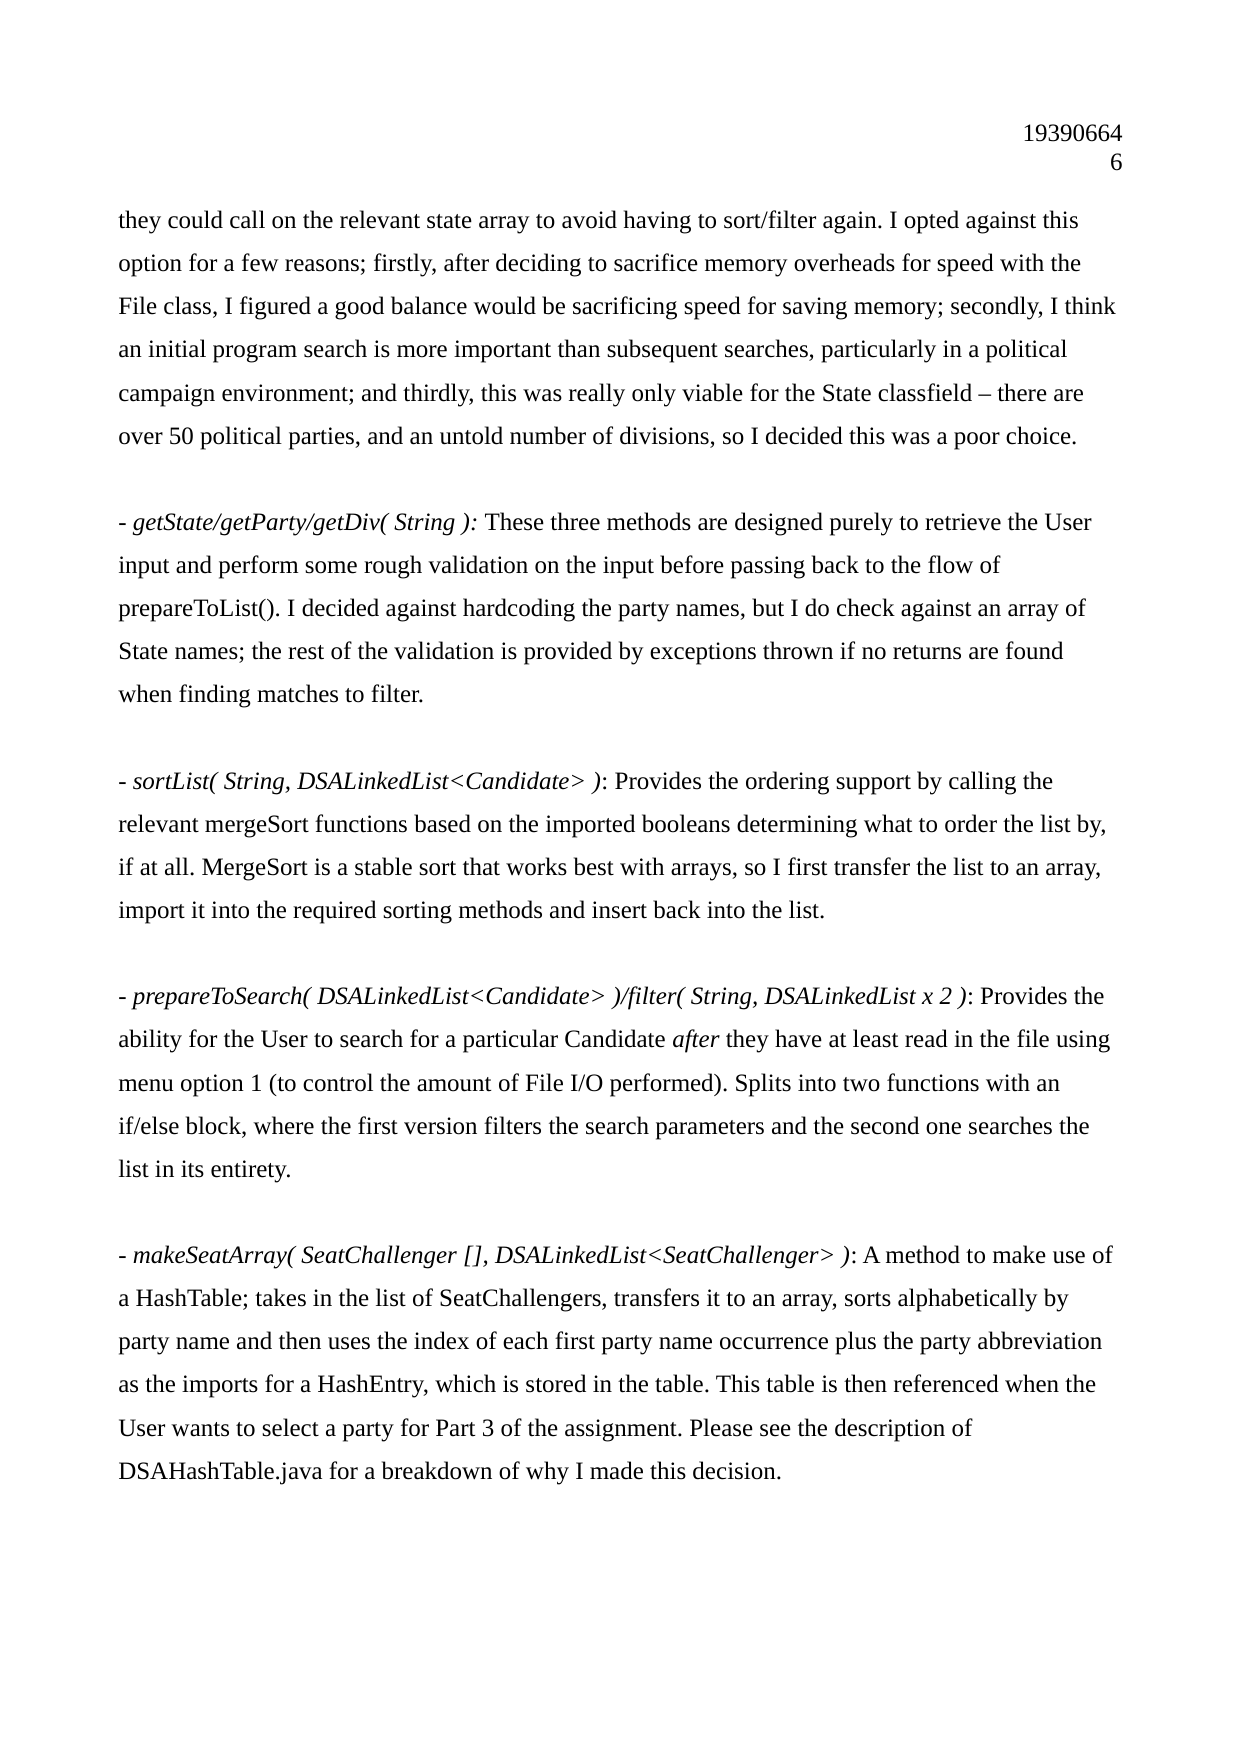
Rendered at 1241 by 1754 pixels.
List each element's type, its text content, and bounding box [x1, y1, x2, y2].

text menu option 1 (to control the amount of File I/O performed). Splits into two functions with an if/else block, where the first version filters the search parameters and the second one searches the list in its entirety. [118, 1068, 1122, 1183]
text - sortList( String, DSALinkedList<Candidate> ): Provides the ordering support by calling the relevant mergeSort functions based on the imported booleans determining what to order the list by, if at all. MergeSort is a stable sort that works best with arrays, so I first transfer the list to an array, import it into the required sorting methods and insert back into the list. [118, 766, 1122, 924]
text - getState/getParty/getDiv( String ): These three methods are designed purely to retrieve the User input and perform some rough validation on the input before passing back to the flow of prepareToList(). I decided against hardcoding the party names, but I do check against an array of State names; the rest of the validation is provided by exceptions thrown if no returns are found when finding matches to filter. [118, 507, 1122, 708]
text they could call on the relevant state array to avoid having to sort/filter again. I opted against this option for a few reasons; firstly, after deciding to sacrifice memory overheads for speed with the File class, I figured a good balance would be sacrificing speed for saving memory; secondly, I think an initial program search is more important than subsequent searches, particularly in a political campaign environment; and thirdly, this was really only viable for the State classfield – there are over 50 political parties, and an untold number of divisions, so I decided this was a poor choice. [118, 205, 1122, 449]
text - prepareToSearch( DSALinkedList<Candidate> )/filter( String, DSALinkedList x 2 ): Provides the ability for the User to search for a particular Candidate after they have at least read in the file using [118, 981, 1122, 1053]
text - makeSeatArray( SeatChallenger [], DSALinkedList<SeatChallenger> ): A method to make use of a HashTable; takes in the list of SeatChallengers, transfers it to an array, sorts alphabetically by party name and then uses the index of each first party name occurrence plus the party abbreviation as the imports for a HashEntry, which is stored in the table. This table is then referenced when the User wants to select a party for Part 3 of the assignment. Please see the description of DSAHashTable.java for a breakdown of why I made this decision. [118, 1240, 1122, 1484]
